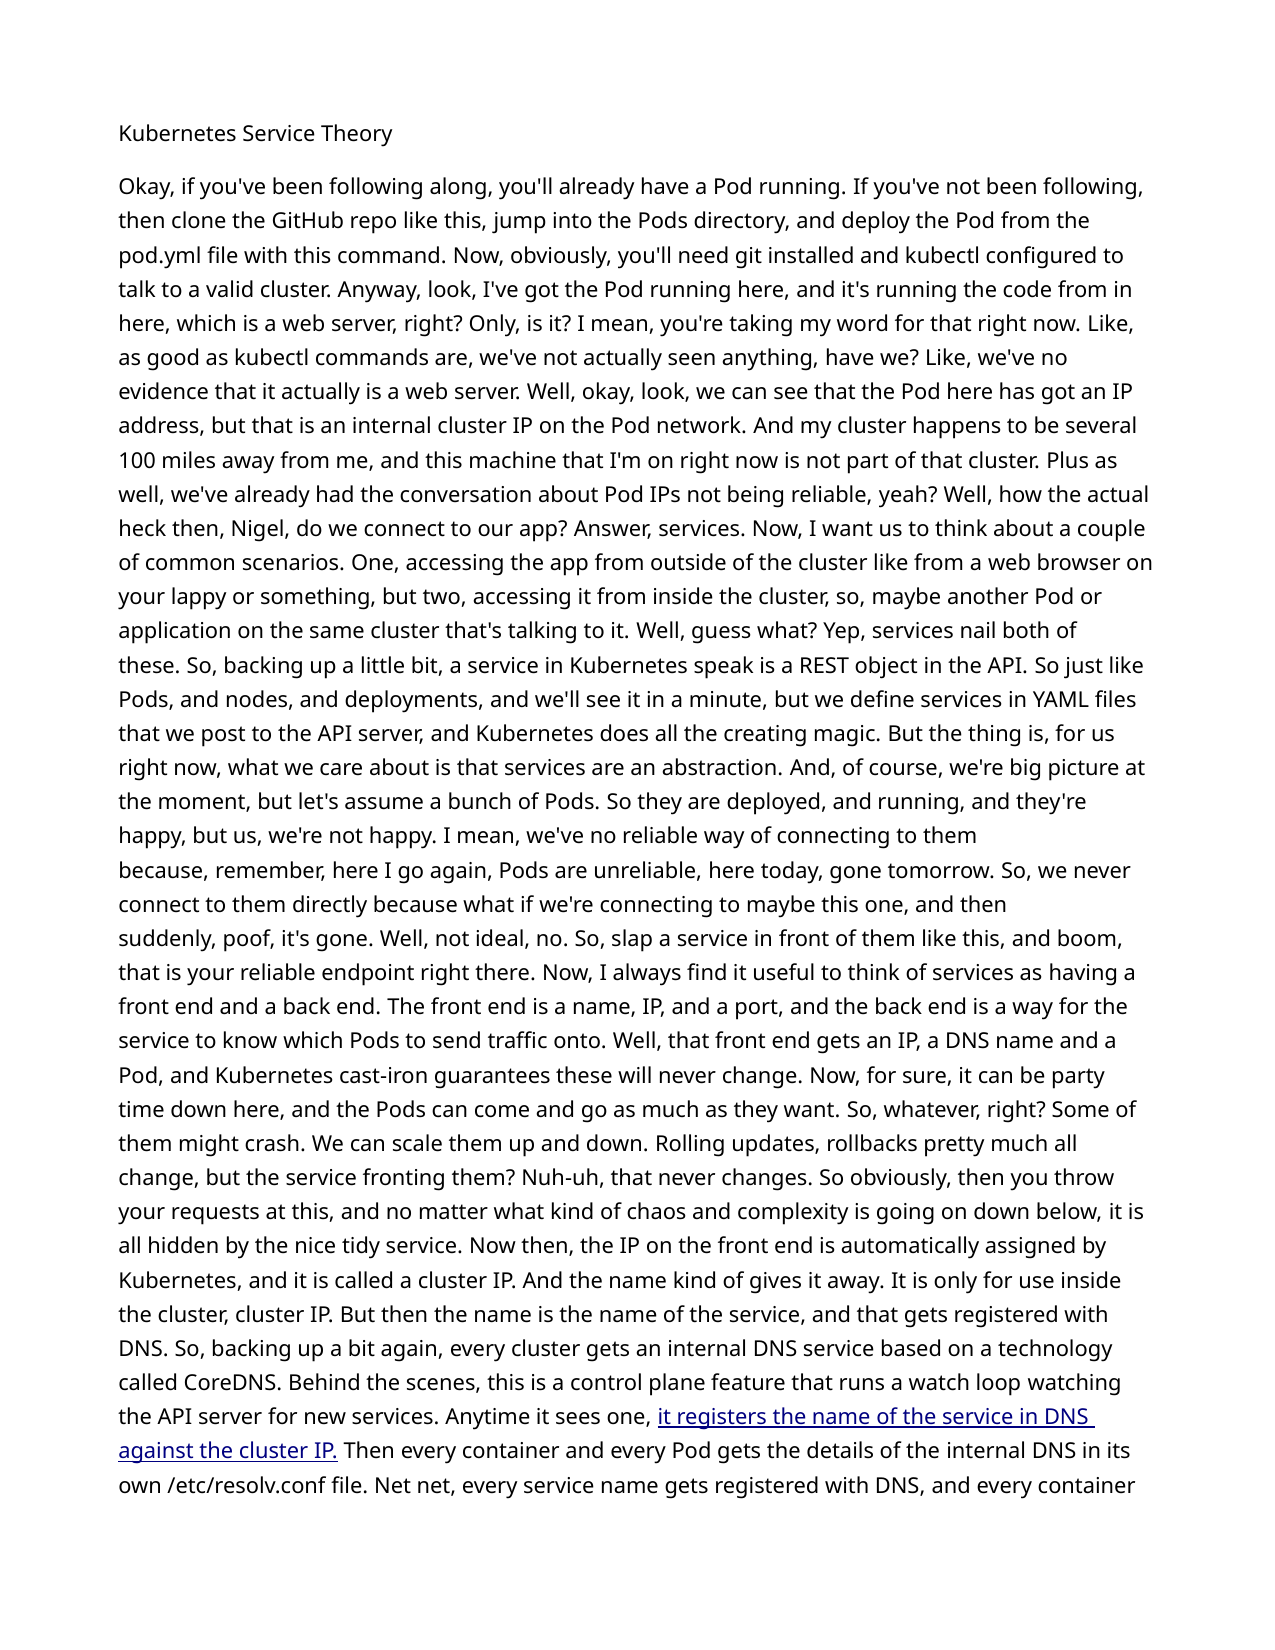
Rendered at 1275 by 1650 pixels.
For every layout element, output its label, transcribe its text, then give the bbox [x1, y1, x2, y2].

text Okay, if you've been following along, you'll already have a Pod running. If you've not been following, then clone the GitHub repo like this, jump into the Pods directory, and deploy the Pod from the pod.yml file with this command. Now, obviously, you'll need git installed and kubectl configured to talk to a valid cluster. Anyway, look, I've got the Pod running here, and it's running the code from in here, which is a web server, right? Only, is it? I mean, you're taking my word for that right now. Like, as good as kubectl commands are, we've not actually seen anything, have we? Like, we've no evidence that it actually is a web server. Well, okay, look, we can see that the Pod here has got an IP address, but that is an internal cluster IP on the Pod network. And my cluster happens to be several 100 miles away from me, and this machine that I'm on right now is not part of that cluster. Plus as well, we've already had the conversation about Pod IPs not being reliable, yeah? Well, how the actual heck then, Nigel, do we connect to our app? Answer, services. Now, I want us to think about a couple of common scenarios. One, accessing the app from outside of the cluster like from a web browser on your lappy or something, but two, accessing it from inside the cluster, so, maybe another Pod or application on the same cluster that's talking to it. Well, guess what? Yep, services nail both of these. So, backing up a little bit, a service in Kubernetes speak is a REST object in the API. So just like Pods, and nodes, and deployments, and we'll see it in a minute, but we define services in YAML files that we post to the API server, and Kubernetes does all the creating magic. But the thing is, for us right now, what we care about is that services are an abstraction. And, of course, we're big picture at the moment, but let's assume a bunch of Pods. So they are deployed, and running, and they're happy, but us, we're not happy. I mean, we've no reliable way of connecting to them because, remember, here I go again, Pods are unreliable, here today, gone tomorrow. So, we never connect to them directly because what if we're connecting to maybe this one, and then suddenly, poof, it's gone. Well, not ideal, no. So, slap a service in front of them like this, and boom, that is your reliable endpoint right there. Now, I always find it useful to think of services as having a front end and a back end. The front end is a name, IP, and a port, and the back end is a way for the service to know which Pods to send traffic onto. Well, that front end gets an IP, a DNS name and a Pod, and Kubernetes cast‑iron guarantees these will never change. Now, for sure, it can be party time down here, and the Pods can come and go as much as they want. So, whatever, right? Some of them might crash. We can scale them up and down. Rolling updates, rollbacks pretty much all change, but the service fronting them? Nuh‑uh, that never changes. So obviously, then you throw your requests at this, and no matter what kind of chaos and complexity is going on down below, it is all hidden by the nice tidy service. Now then, the IP on the front end is automatically assigned by Kubernetes, and it is called a cluster IP. And the name kind of gives it away. It is only for use inside the cluster, cluster IP. But then the name is the name of the service, and that gets registered with DNS. So, backing up a bit again, every cluster gets an internal DNS service based on a technology called CoreDNS. Behind the scenes, this is a control plane feature that runs a watch loop watching the API server for new services. Anytime it sees one, it registers the name of the service in DNS against the cluster IP. Then every container and every Pod gets the details of the internal DNS in its own /etc/resolv.conf file. Net net, every service name gets registered with DNS, and every container [118, 171, 1157, 1499]
subtitle Kubernetes Service Theory [118, 118, 1157, 148]
